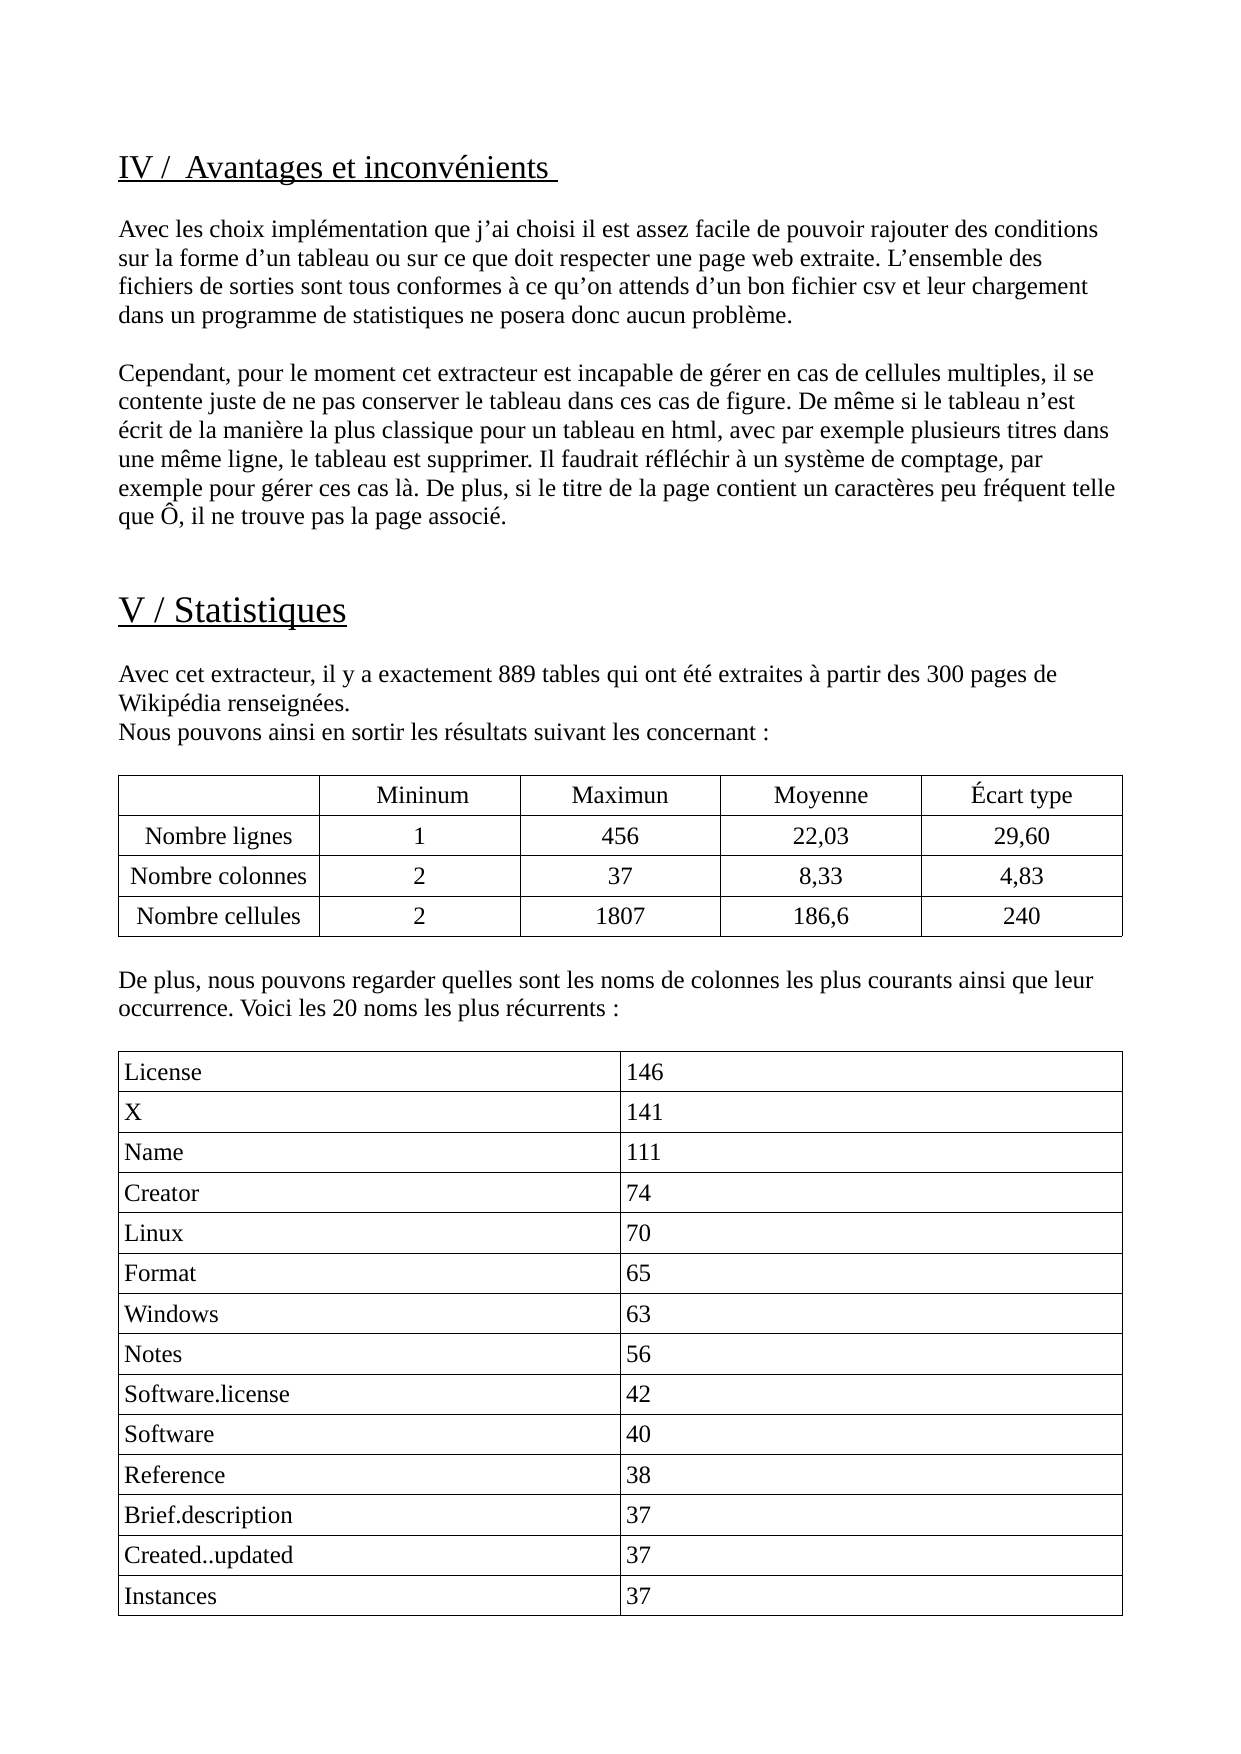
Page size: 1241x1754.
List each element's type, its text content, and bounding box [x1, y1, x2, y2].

table_cell 40 [621, 1415, 1122, 1454]
table_cell 29,60 [922, 816, 1122, 855]
table_cell Created..updated [119, 1536, 620, 1575]
table_cell 1 [320, 816, 520, 855]
table_cell 37 [621, 1495, 1122, 1535]
table_cell 141 [621, 1092, 1122, 1132]
text Avec cet extracteur, il y a exactement 889 tables qui ont été extraites à partir des 300 pages de Wikipédia renseignées. [118, 659, 1122, 717]
table_header License [119, 1052, 620, 1091]
table_cell Instances [119, 1576, 620, 1615]
table_cell 70 [621, 1213, 1122, 1252]
table_cell Notes [119, 1334, 620, 1373]
text Cependant, pour le moment cet extracteur est incapable de gérer en cas de cellules multiples, il se contente juste de ne pas conserver le tableau dans ces cas de figure. De même si le tableau n’est écrit de la manière la plus classique pour un tableau en html, avec par exemple plusieurs titres dans une même ligne, le tableau est supprimer. Il faudrait réfléchir à un système de comptage, par exemple pour gérer ces cas là. De plus, si le titre de la page contient un caractères peu fréquent telle que Ô, il ne trouve pas la page associé. [118, 358, 1122, 530]
table_cell 56 [621, 1334, 1122, 1373]
table_header 146 [621, 1052, 1122, 1091]
table_cell 38 [621, 1455, 1122, 1494]
table_cell Format [119, 1254, 620, 1293]
table_cell 2 [320, 856, 520, 896]
table_header Maximun [521, 776, 720, 815]
text V / Statistiques [118, 588, 1122, 631]
table_cell 111 [621, 1133, 1122, 1172]
table_cell Nombre colonnes [119, 856, 319, 896]
table_cell 1807 [521, 897, 720, 936]
text Avec les choix implémentation que j’ai choisi il est assez facile de pouvoir rajouter des conditions sur la forme d’un tableau ou sur ce que doit respecter une page web extraite. L’ensemble des fichiers de sorties sont tous conformes à ce qu’on attends d’un bon fichier csv et leur chargement dans un programme de statistiques ne posera donc aucun problème. [118, 214, 1122, 329]
text IV / Avantages et inconvénients [118, 147, 1122, 185]
table_cell 8,33 [721, 856, 921, 896]
table_cell 74 [621, 1173, 1122, 1212]
text De plus, nous pouvons regarder quelles sont les noms de colonnes les plus courants ainsi que leur occurrence. Voici les 20 noms les plus récurrents : [118, 965, 1122, 1022]
table_cell 65 [621, 1254, 1122, 1293]
table_cell Nombre lignes [119, 816, 319, 855]
table_cell Nombre cellules [119, 897, 319, 936]
table_cell 63 [621, 1294, 1122, 1333]
table_cell Linux [119, 1213, 620, 1252]
table_cell Software [119, 1415, 620, 1454]
table_cell 186,6 [721, 897, 921, 936]
table_cell 4,83 [922, 856, 1122, 896]
table_cell 2 [320, 897, 520, 936]
table_cell 42 [621, 1375, 1122, 1414]
table_cell 37 [521, 856, 720, 896]
table_cell Name [119, 1133, 620, 1172]
table_cell X [119, 1092, 620, 1132]
table_header [119, 776, 319, 815]
table_header Écart type [922, 776, 1122, 815]
table_cell Brief.description [119, 1495, 620, 1535]
table_header Moyenne [721, 776, 921, 815]
table_cell Software.license [119, 1375, 620, 1414]
table_cell Creator [119, 1173, 620, 1212]
text Nous pouvons ainsi en sortir les résultats suivant les concernant : [118, 717, 1122, 746]
table_cell 22,03 [721, 816, 921, 855]
table_cell Windows [119, 1294, 620, 1333]
table_cell 37 [621, 1536, 1122, 1575]
table_cell 456 [521, 816, 720, 855]
table_cell 37 [621, 1576, 1122, 1615]
table_cell Reference [119, 1455, 620, 1494]
table_cell 240 [922, 897, 1122, 936]
table_header Mininum [320, 776, 520, 815]
